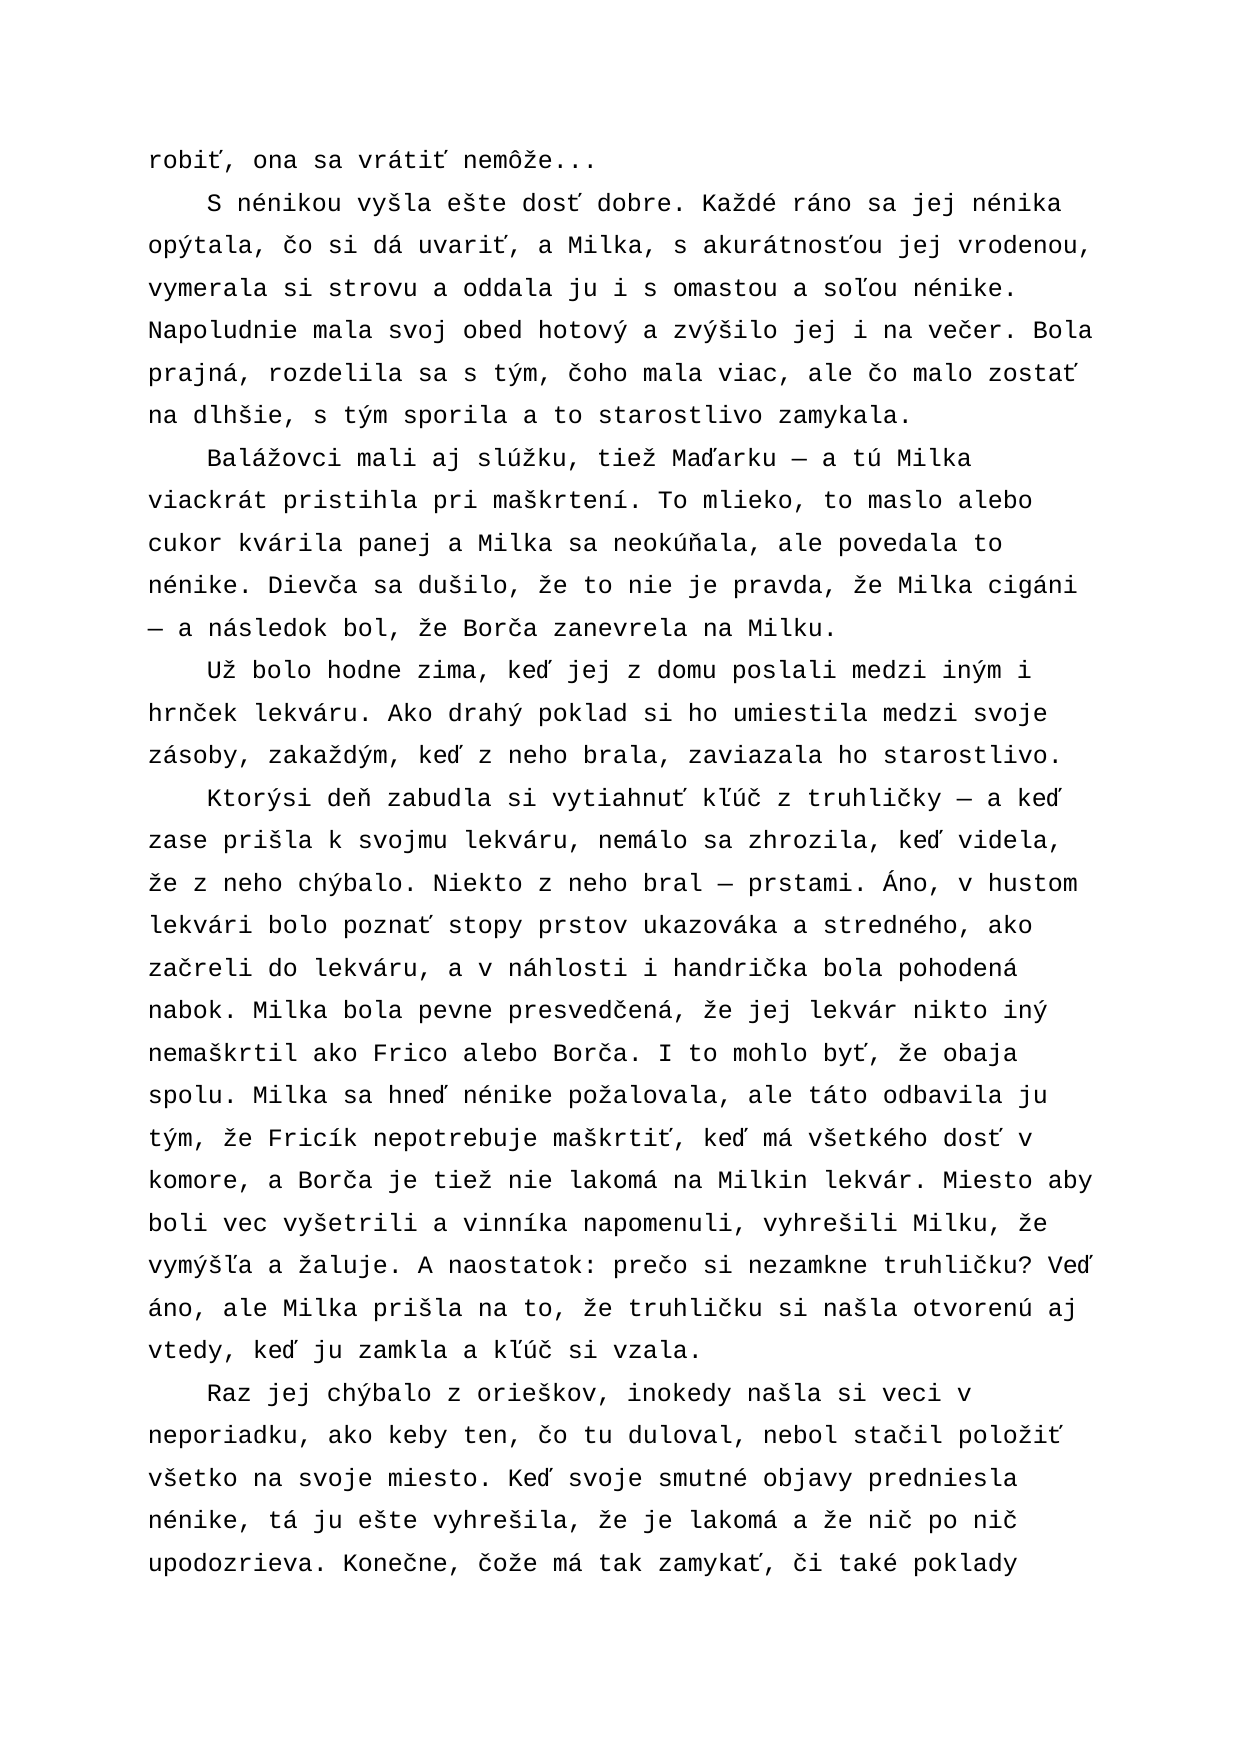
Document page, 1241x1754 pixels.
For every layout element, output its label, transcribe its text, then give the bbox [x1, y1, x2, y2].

text Raz jej chýbalo z orieškov, inokedy našla si veci v neporiadku, ako keby ten, čo tu duloval, nebol stačil položiť všetko na svoje miesto. Keď svoje smutné objavy predniesla nénike, tá ju ešte vyhrešila, že je lakomá a že nič po nič upodozrieva. Konečne, čože má tak zamykať, či také poklady [148, 1380, 1093, 1578]
text S nénikou vyšla ešte dosť dobre. Každé ráno sa jej nénika opýtala, čo si dá uvariť, a Milka, s akurátnosťou jej vrodenou, vymerala si strovu a oddala ju i s omastou a soľou nénike. Napoludnie mala svoj obed hotový a zvýšilo jej i na večer. Bola prajná, rozdelila sa s tým, čoho mala viac, ale čo malo zostať na dlhšie, s tým sporila a to starostlivo zamykala. [148, 190, 1093, 431]
text Ktorýsi deň zabudla si vytiahnuť kľúč z truhličky — a keď zase prišla k svojmu lekváru, nemálo sa zhrozila, keď videla, že z neho chýbalo. Niekto z neho bral — prstami. Áno, v hustom lekvári bolo poznať stopy prstov ukazováka a stredného, ako začreli do lekváru, a v náhlosti i handrička bola pohodená nabok. Milka bola pevne presvedčená, že jej lekvár nikto iný nemaškrtil ako Frico alebo Borča. I to mohlo byť, že obaja spolu. Milka sa hneď nénike požalovala, ale táto odbavila ju tým, že Fricík nepotrebuje maškrtiť, keď má všetkého dosť v komore, a Borča je tiež nie lakomá na Milkin lekvár. Miesto aby boli vec vyšetrili a vinníka napomenuli, vyhrešili Milku, že vymýšľa a žaluje. A naostatok: prečo si nezamkne truhličku? Veď áno, ale Milka prišla na to, že truhličku si našla otvorenú aj vtedy, keď ju zamkla a kľúč si vzala. [148, 785, 1093, 1366]
text Balážovci mali aj slúžku, tiež Maďarku — a tú Milka viackrát pristihla pri maškrtení. To mlieko, to maslo alebo cukor kvárila panej a Milka sa neokúňala, ale povedala to nénike. Dievča sa dušilo, že to nie je pravda, že Milka cigáni — a následok bol, že Borča zanevrela na Milku. [148, 445, 1093, 643]
text robiť, ona sa vrátiť nemôže... [148, 148, 1093, 176]
text Už bolo hodne zima, keď jej z domu poslali medzi iným i hrnček lekváru. Ako drahý poklad si ho umiestila medzi svoje zásoby, zakaždým, keď z neho brala, zaviazala ho starostlivo. [148, 658, 1093, 771]
